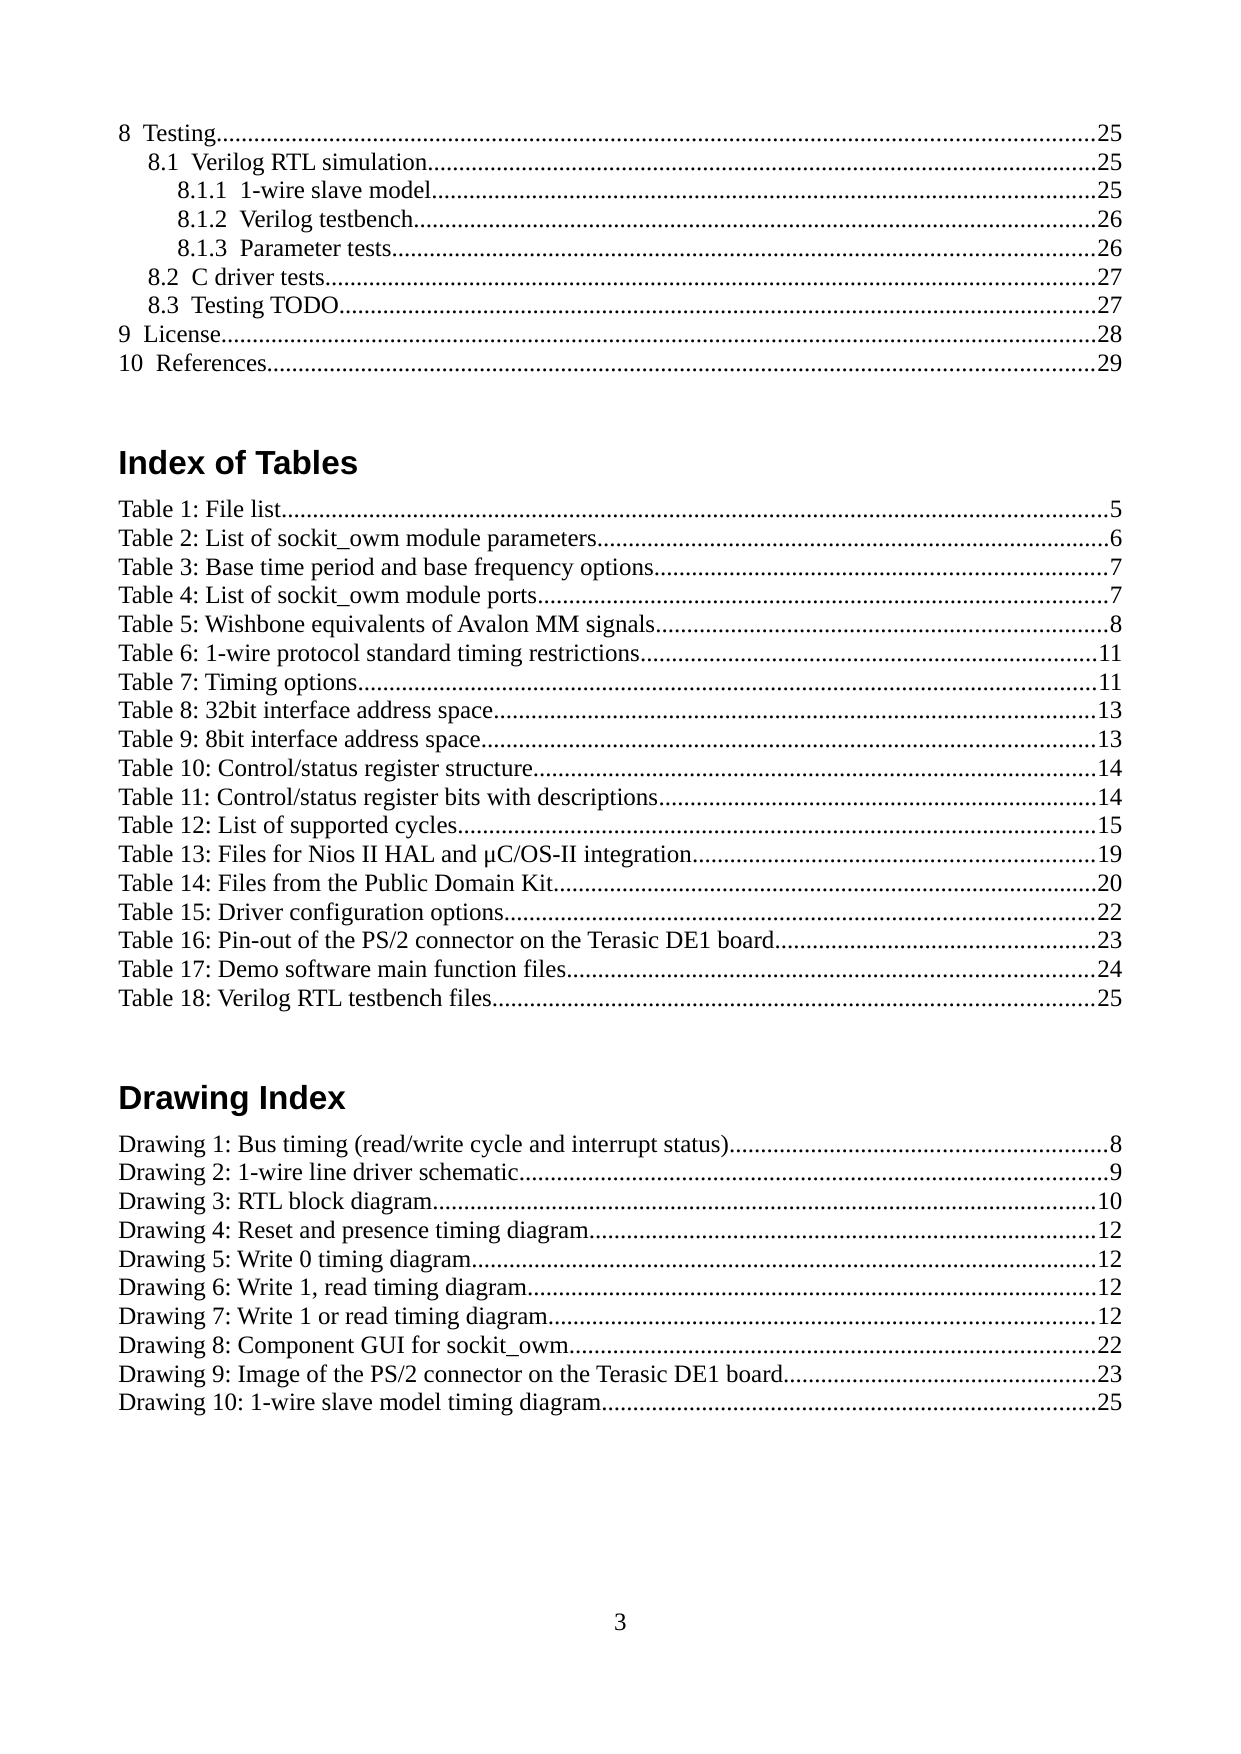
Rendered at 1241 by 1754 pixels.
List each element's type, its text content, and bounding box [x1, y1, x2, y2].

text 8.1.2 Verilog testbench 26 [177, 204, 1122, 233]
text 8.1.3 Parameter tests 26 [177, 233, 1122, 262]
text Table 1: File list 5 [118, 494, 1122, 523]
text Table 15: Driver configuration options 22 [118, 897, 1122, 925]
text Drawing 6: Write 1, read timing diagram 12 [118, 1272, 1122, 1301]
text 8.2 C driver tests 27 [148, 262, 1122, 291]
text 8.3 Testing TODO 27 [148, 291, 1122, 319]
text Table 4: List of sockit_owm module ports 7 [118, 580, 1122, 609]
text Drawing 9: Image of the PS/2 connector on the Terasic DE1 board 23 [118, 1359, 1122, 1387]
text Table 10: Control/status register structure 14 [118, 753, 1122, 782]
subtitle Index of Tables [118, 443, 1122, 482]
text Drawing 1: Bus timing (read/write cycle and interrupt status) 8 [118, 1129, 1122, 1157]
text Drawing 7: Write 1 or read timing diagram 12 [118, 1301, 1122, 1330]
text Table 16: Pin-out of the PS/2 connector on the Terasic DE1 board 23 [118, 925, 1122, 954]
text 10 References 29 [118, 348, 1122, 377]
text Drawing 4: Reset and presence timing diagram 12 [118, 1215, 1122, 1244]
text 8.1 Verilog RTL simulation 25 [148, 147, 1122, 176]
text Table 9: 8bit interface address space 13 [118, 724, 1122, 753]
text 8 Testing 25 [118, 118, 1122, 147]
text Drawing 3: RTL block diagram 10 [118, 1186, 1122, 1215]
text Table 14: Files from the Public Domain Kit 20 [118, 868, 1122, 897]
text Drawing 10: 1-wire slave model timing diagram 25 [118, 1387, 1122, 1416]
text Table 5: Wishbone equivalents of Avalon MM signals 8 [118, 609, 1122, 638]
text Table 11: Control/status register bits with descriptions 14 [118, 782, 1122, 810]
text Drawing 2: 1-wire line driver schematic 9 [118, 1157, 1122, 1186]
text Table 18: Verilog RTL testbench files 25 [118, 983, 1122, 1012]
text 9 License 28 [118, 319, 1122, 348]
text Table 12: List of supported cycles 15 [118, 810, 1122, 839]
text Table 6: 1-wire protocol standard timing restrictions 11 [118, 638, 1122, 667]
text Drawing 5: Write 0 timing diagram 12 [118, 1244, 1122, 1272]
text Table 13: Files for Nios II HAL and μC/OS-II integration 19 [118, 839, 1122, 868]
text Table 8: 32bit interface address space 13 [118, 695, 1122, 724]
text Table 2: List of sockit_owm module parameters 6 [118, 523, 1122, 552]
text Table 7: Timing options 11 [118, 667, 1122, 695]
text Table 17: Demo software main function files 24 [118, 954, 1122, 983]
text Table 3: Base time period and base frequency options 7 [118, 552, 1122, 580]
subtitle Drawing Index [118, 1078, 1122, 1116]
text 8.1.1 1-wire slave model 25 [177, 176, 1122, 204]
text Drawing 8: Component GUI for sockit_owm 22 [118, 1330, 1122, 1359]
